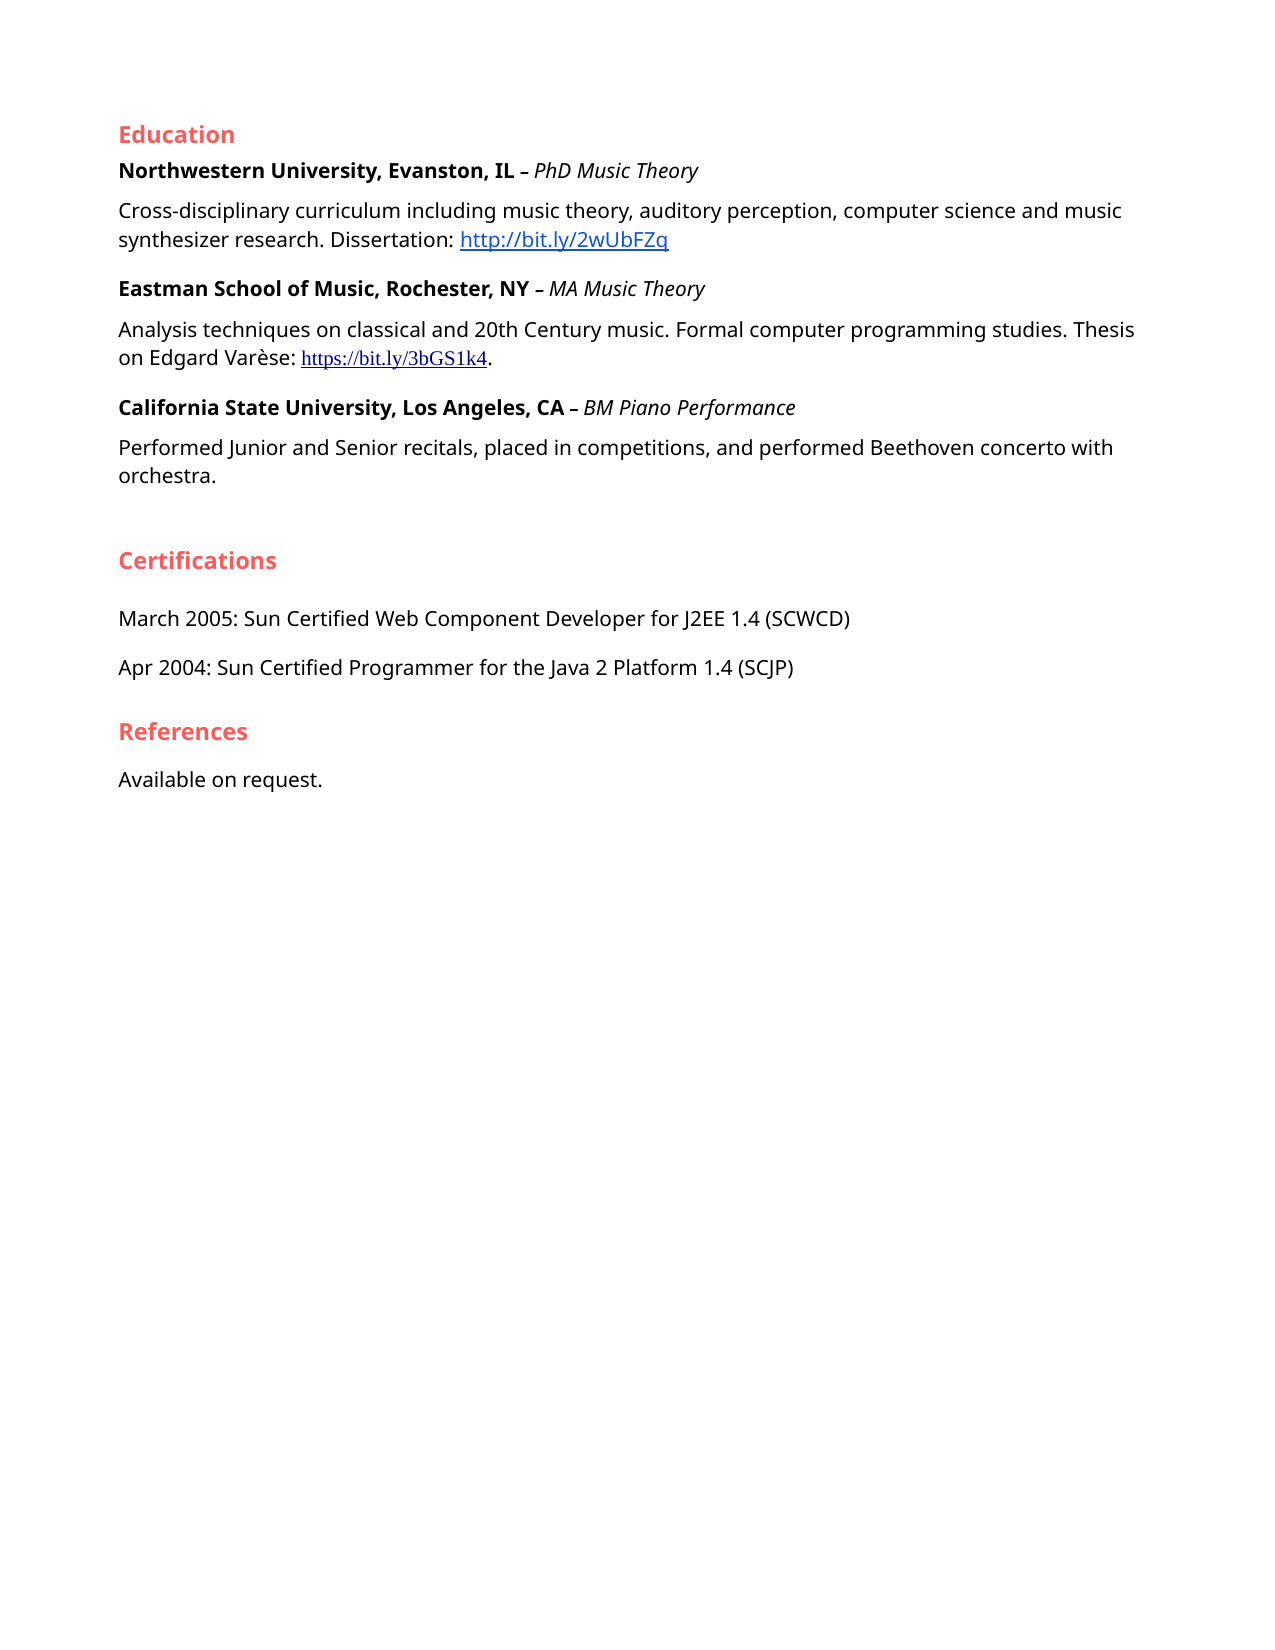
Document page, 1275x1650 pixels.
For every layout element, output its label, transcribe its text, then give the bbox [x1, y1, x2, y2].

subtitle References [118, 715, 1157, 747]
text Cross-disciplinary curriculum including music theory, auditory perception, computer science and music synthesizer research. Dissertation: http://bit.ly/2wUbFZq [118, 197, 1157, 253]
text Apr 2004: Sun Certified Programmer for the Java 2 Platform 1.4 (SCJP) [118, 653, 1157, 682]
subtitle Education [118, 118, 1157, 150]
text Analysis techniques on classical and 20th Century music. Formal computer programming studies. Thesis on Edgard Varèse: https://bit.ly/3bGS1k4. [118, 315, 1157, 372]
subtitle California State University, Los Angeles, CA – BM Piano Performance [118, 393, 1157, 421]
text March 2005: Sun Certified Web Component Developer for J2EE 1.4 (SCWCD) [118, 604, 1157, 632]
text Available on request. [118, 765, 1157, 794]
subtitle Northwestern University, Evanston, IL – PhD Music Theory [118, 157, 1157, 185]
subtitle Eastman School of Music, Rochester, NY – MA Music Theory [118, 274, 1157, 303]
text Performed Junior and Senior recitals, placed in competitions, and performed Beethoven concerto with orchestra. [118, 433, 1157, 489]
subtitle Certifications [118, 523, 1157, 580]
